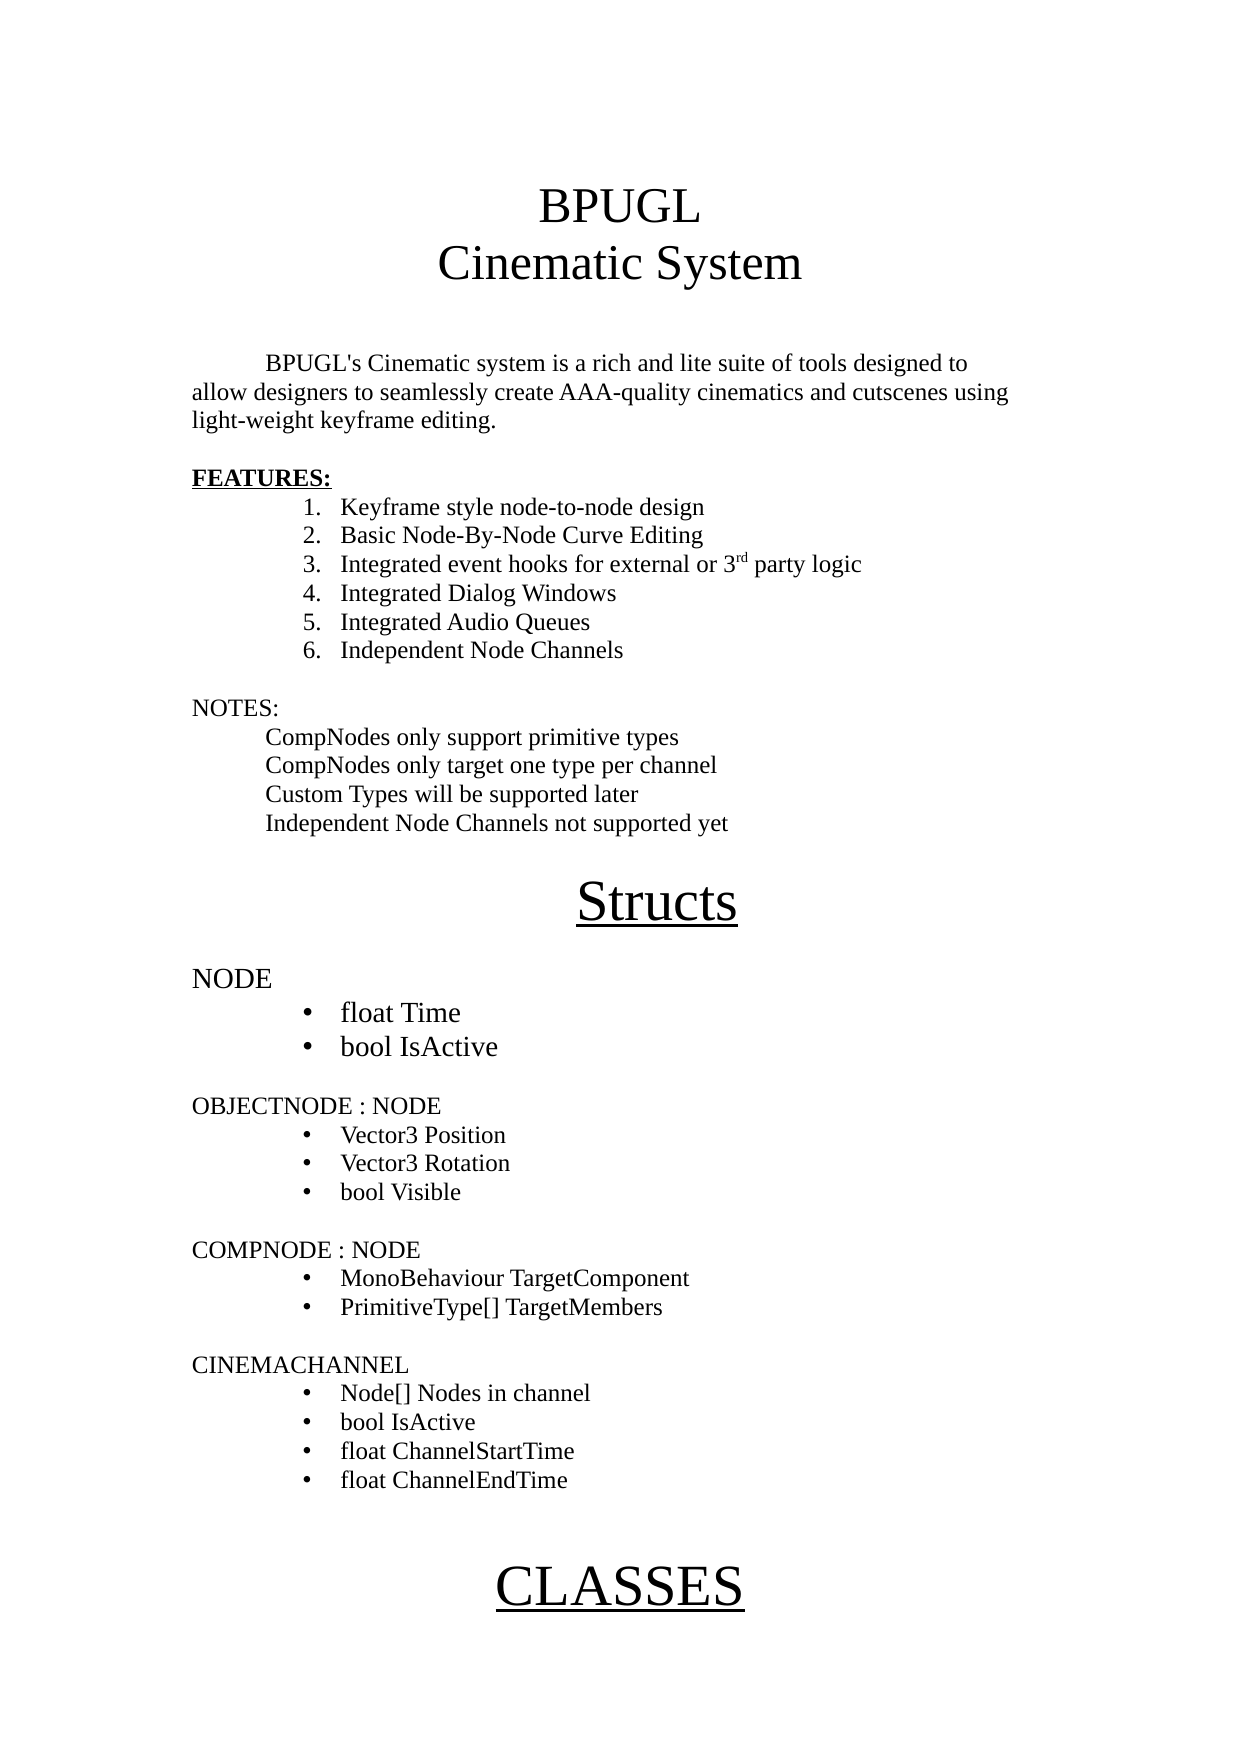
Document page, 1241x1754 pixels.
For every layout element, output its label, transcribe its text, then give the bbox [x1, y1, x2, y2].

text BPUGL's Cinematic system is a rich and lite suite of tools designed to allow designers to seamlessly create AAA-quality cinematics and cutscenes using light-weight keyframe editing. [192, 348, 1019, 434]
text NODE [118, 961, 1122, 995]
list float ChannelStartTime [303, 1436, 1122, 1465]
list Integrated event hooks for external or 3rd party logic [303, 549, 1122, 578]
text Independent Node Channels not supported yet [118, 808, 1122, 837]
list Integrated Audio Queues [303, 607, 1122, 636]
list Vector3 Position [303, 1120, 1122, 1148]
text CompNodes only target one type per channel [118, 751, 1122, 779]
list Vector3 Rotation [303, 1148, 1122, 1177]
list Basic Node-By-Node Curve Editing [303, 521, 1122, 549]
text Cinematic System [118, 233, 1122, 291]
text FEATURES: [192, 463, 1019, 492]
list float ChannelEndTime [303, 1465, 1122, 1493]
list bool Visible [303, 1177, 1122, 1206]
list Keyframe style node-to-node design [303, 492, 1122, 521]
list PrimitiveType[] TargetMembers [303, 1292, 1122, 1321]
list Independent Node Channels [303, 636, 1122, 664]
text COMPNODE : NODE [118, 1235, 1122, 1263]
list bool IsActive [303, 1407, 1122, 1436]
text NOTES: [118, 693, 1122, 722]
list Integrated Dialog Windows [303, 578, 1122, 607]
text BPUGL [118, 176, 1122, 233]
list MonoBehaviour TargetComponent [303, 1263, 1122, 1292]
text CLASSES [118, 1551, 1122, 1618]
list Node[] Nodes in channel [303, 1378, 1122, 1407]
text Structs [118, 866, 1122, 933]
text OBJECTNODE : NODE [118, 1091, 1122, 1120]
text CompNodes only support primitive types [118, 722, 1122, 751]
list bool IsActive [303, 1029, 1122, 1062]
list float Time [303, 995, 1122, 1029]
text Custom Types will be supported later [118, 779, 1122, 808]
text CINEMACHANNEL [118, 1350, 1122, 1378]
